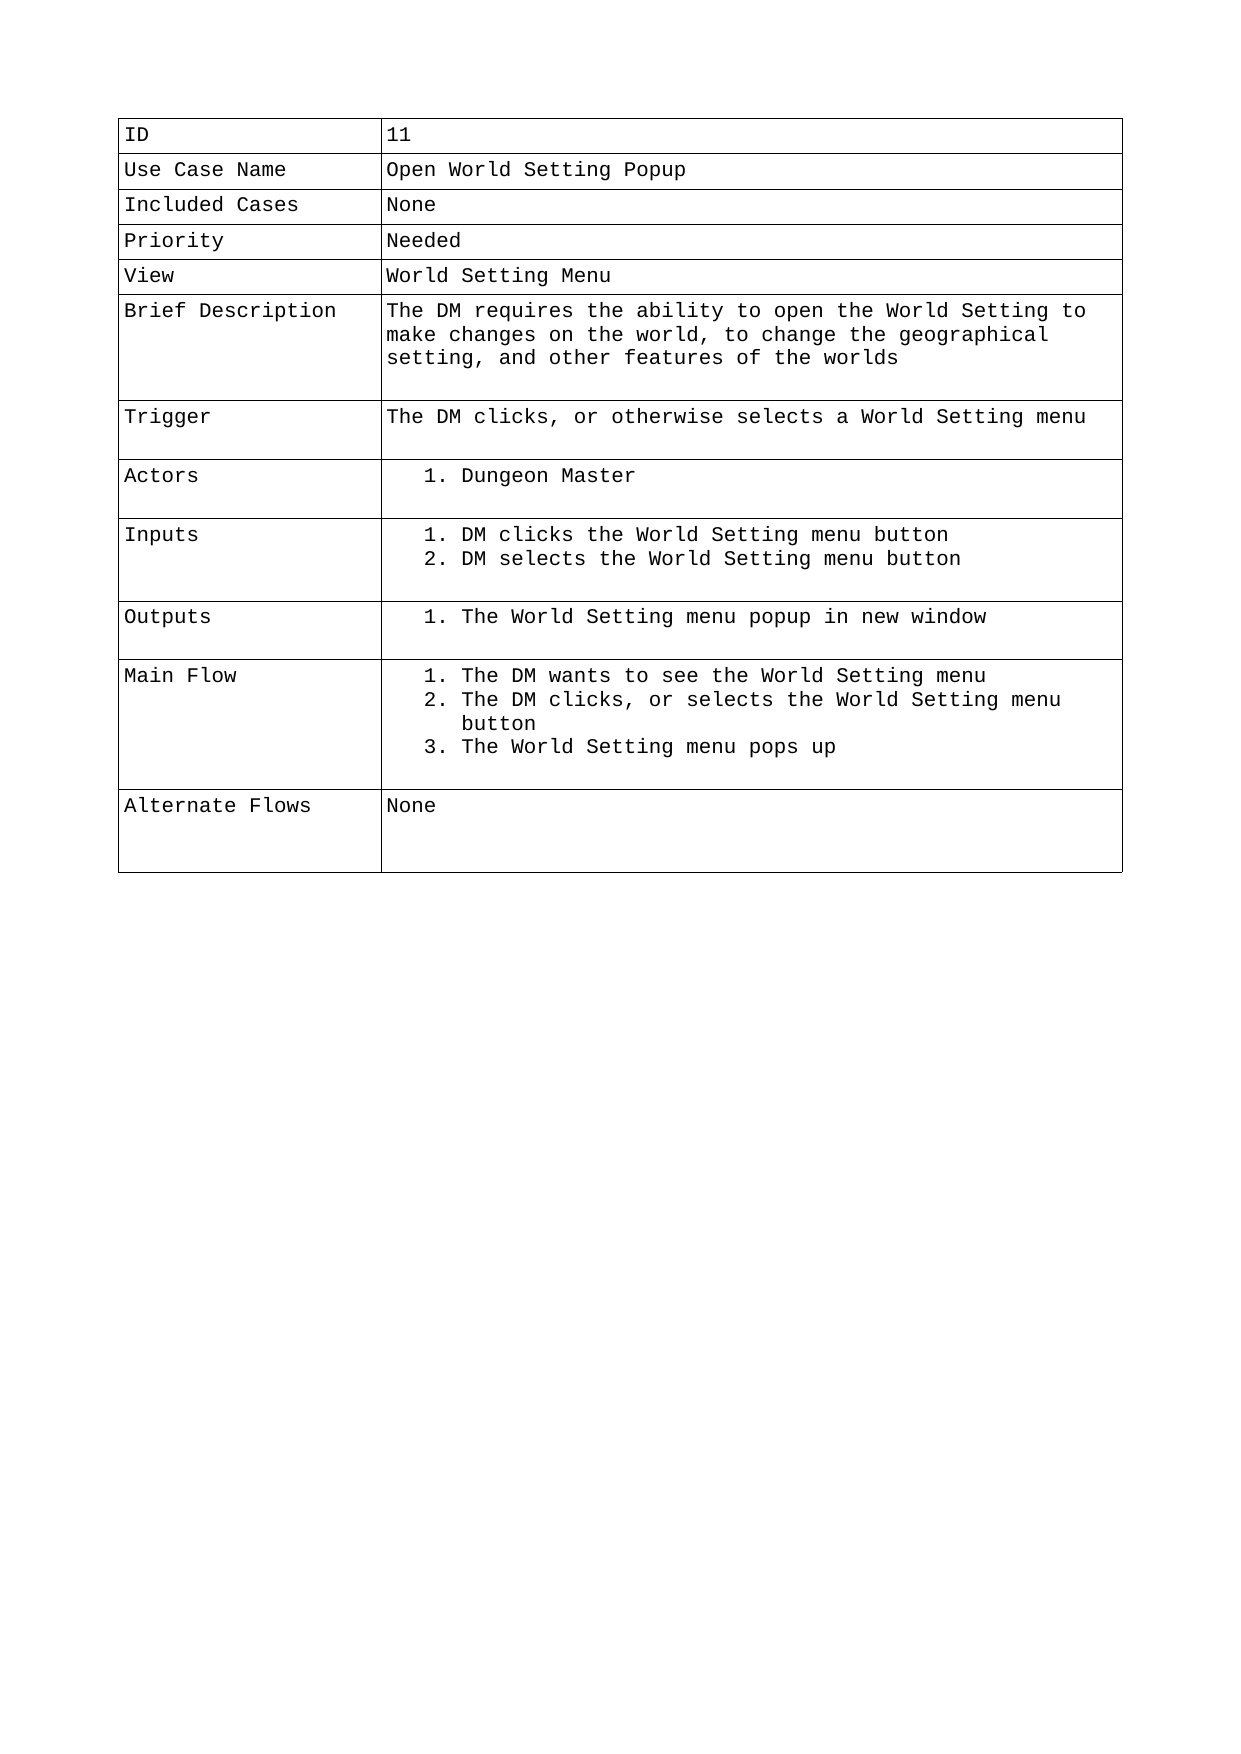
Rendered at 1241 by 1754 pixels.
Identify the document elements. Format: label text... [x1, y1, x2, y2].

table_cell Inputs [119, 519, 381, 601]
table_header 11 [382, 119, 1122, 153]
table_cell The DM requires the ability to open the World Setting to make changes on the world, to change the geographical setting, and other features of the worlds [382, 295, 1122, 400]
table_cell 1. Dungeon Master [382, 460, 1122, 518]
table_cell The World Setting menu popup in new window [382, 602, 1122, 659]
table_cell The DM clicks, or otherwise selects a World Setting menu [382, 401, 1122, 459]
table_cell None [382, 790, 1122, 872]
table_cell Needed [382, 225, 1122, 259]
table_cell Alternate Flows [119, 790, 381, 872]
table_cell Open World Setting Popup [382, 154, 1122, 188]
table_cell View [119, 260, 381, 294]
table_cell Brief Description [119, 295, 381, 400]
table_cell Trigger [119, 401, 381, 459]
table_cell World Setting Menu [382, 260, 1122, 294]
table_cell Actors [119, 460, 381, 518]
table_header ID [119, 119, 381, 153]
table_cell Included Cases [119, 190, 381, 224]
table_cell Priority [119, 225, 381, 259]
table_cell Main Flow [119, 660, 381, 789]
table_cell 1. The DM wants to see the World Setting menu 2. The DM clicks, or selects the World Setting menu button 3. The World Setting menu pops up [382, 660, 1122, 789]
table_cell DM clicks the World Setting menu button DM selects the World Setting menu button [382, 519, 1122, 601]
table_cell Use Case Name [119, 154, 381, 188]
table_cell Outputs [119, 602, 381, 659]
table_cell None [382, 190, 1122, 224]
